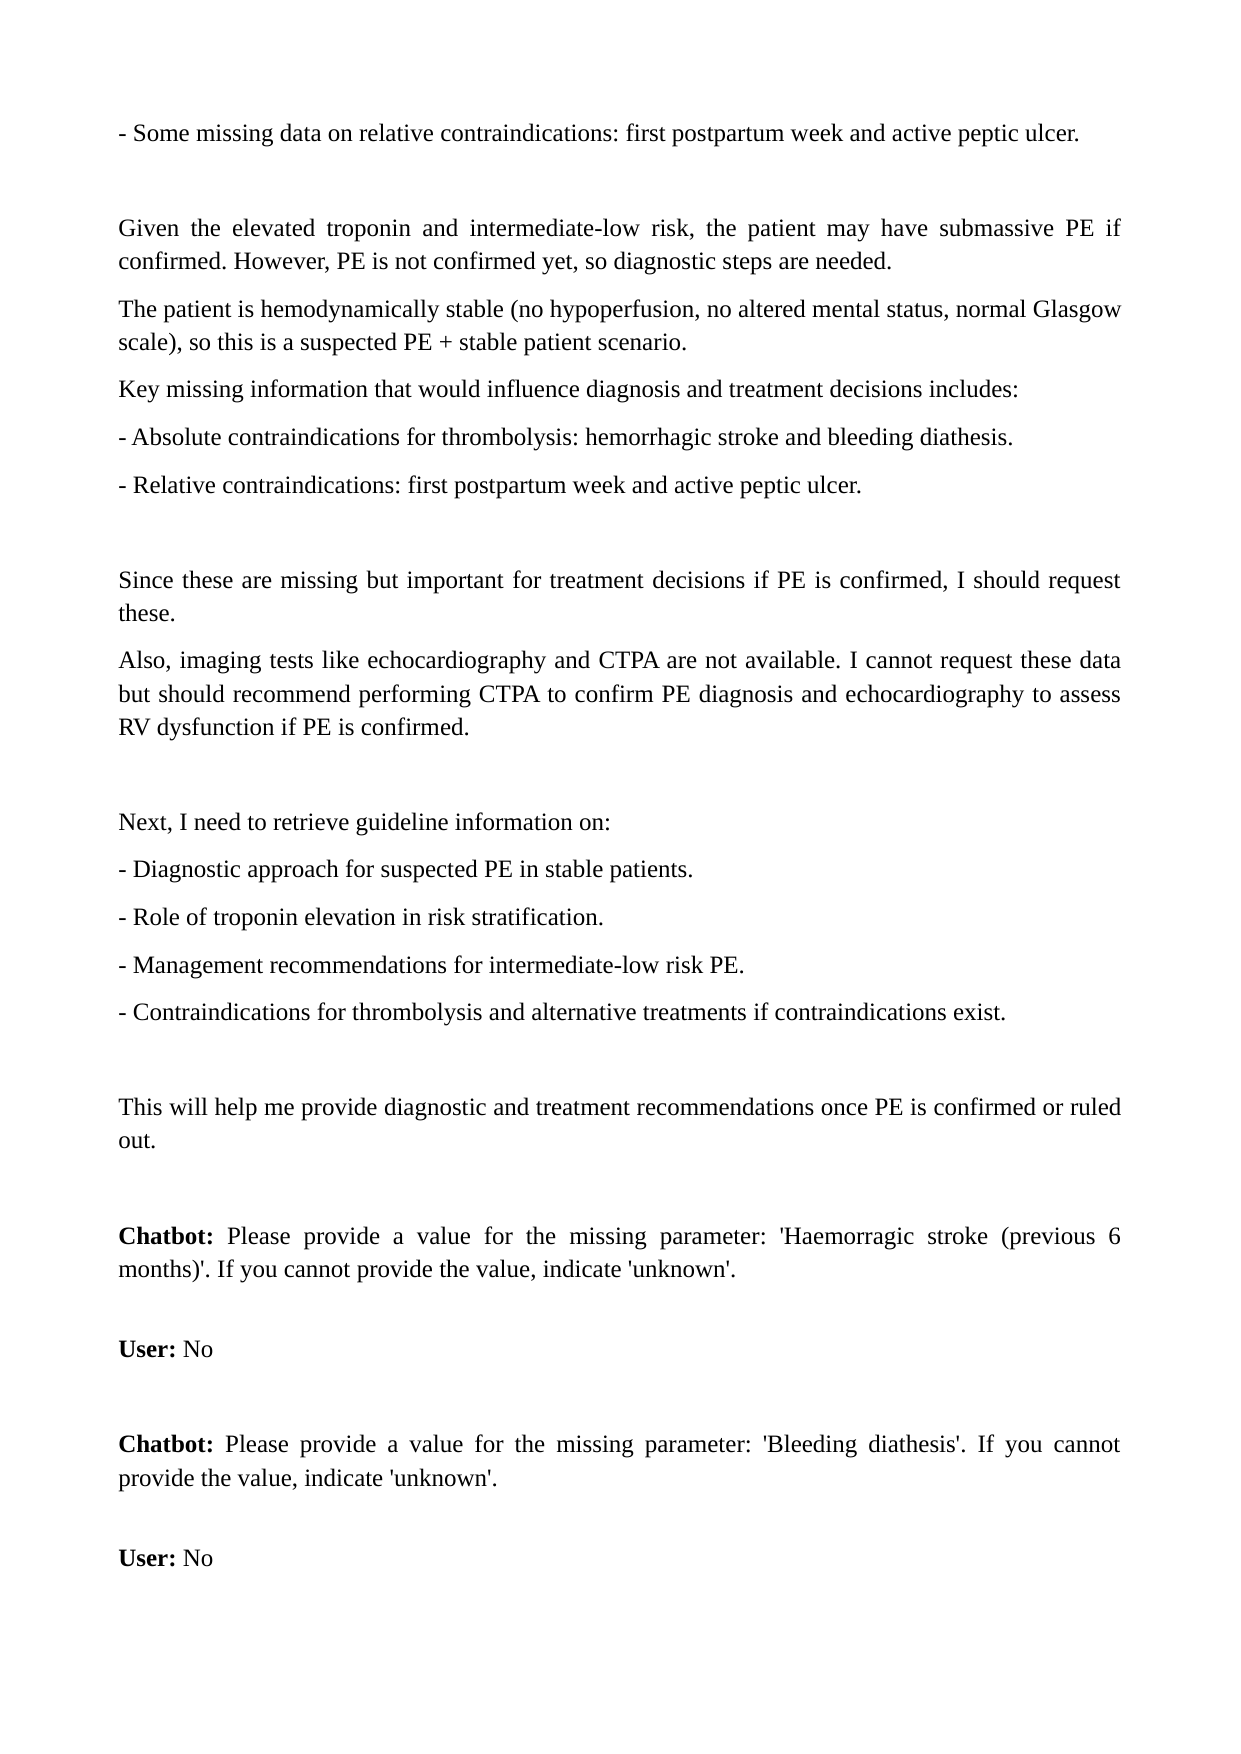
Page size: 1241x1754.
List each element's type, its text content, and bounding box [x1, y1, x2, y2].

text Chatbot: Please provide a value for the missing parameter: 'Haemorragic stroke (previous 6 months)'. If you cannot provide the value, indicate 'unknown'. [118, 1221, 1122, 1282]
text Also, imaging tests like echocardiography and CTPA are not available. I cannot request these data but should recommend performing CTPA to confirm PE diagnosis and echocardiography to assess RV dysfunction if PE is confirmed. [118, 646, 1122, 740]
text - Diagnostic approach for suspected PE in stable patients. [118, 854, 1122, 883]
text The patient is hemodynamically stable (no hypoperfusion, no altered mental status, normal Glasgow scale), so this is a suspected PE + stable patient scenario. [118, 294, 1122, 356]
text This will help me provide diagnostic and treatment recommendations once PE is confirmed or ruled out. [118, 1092, 1122, 1154]
text Key missing information that would influence diagnosis and treatment decisions includes: [118, 374, 1122, 403]
text - Contraindications for thrombolysis and alternative treatments if contraindications exist. [118, 997, 1122, 1026]
text - Role of troponin elevation in risk stratification. [118, 902, 1122, 931]
text User: No [118, 1510, 1122, 1572]
text Since these are missing but important for treatment decisions if PE is confirmed, I should request these. [118, 565, 1122, 627]
text - Some missing data on relative contraindications: first postpartum week and active peptic ulcer. [118, 118, 1122, 147]
text - Relative contraindications: first postpartum week and active peptic ulcer. [118, 470, 1122, 498]
text Given the elevated troponin and intermediate-low risk, the patient may have submassive PE if confirmed. However, PE is not confirmed yet, so diagnostic steps are needed. [118, 213, 1122, 275]
text - Management recommendations for intermediate-low risk PE. [118, 950, 1122, 978]
text User: No [118, 1301, 1122, 1363]
text - Absolute contraindications for thrombolysis: hemorrhagic stroke and bleeding diathesis. [118, 422, 1122, 451]
text Next, I need to retrieve guideline information on: [118, 807, 1122, 836]
text Chatbot: Please provide a value for the missing parameter: 'Bleeding diathesis'. If you cannot provide the value, indicate 'unknown'. [118, 1429, 1122, 1491]
